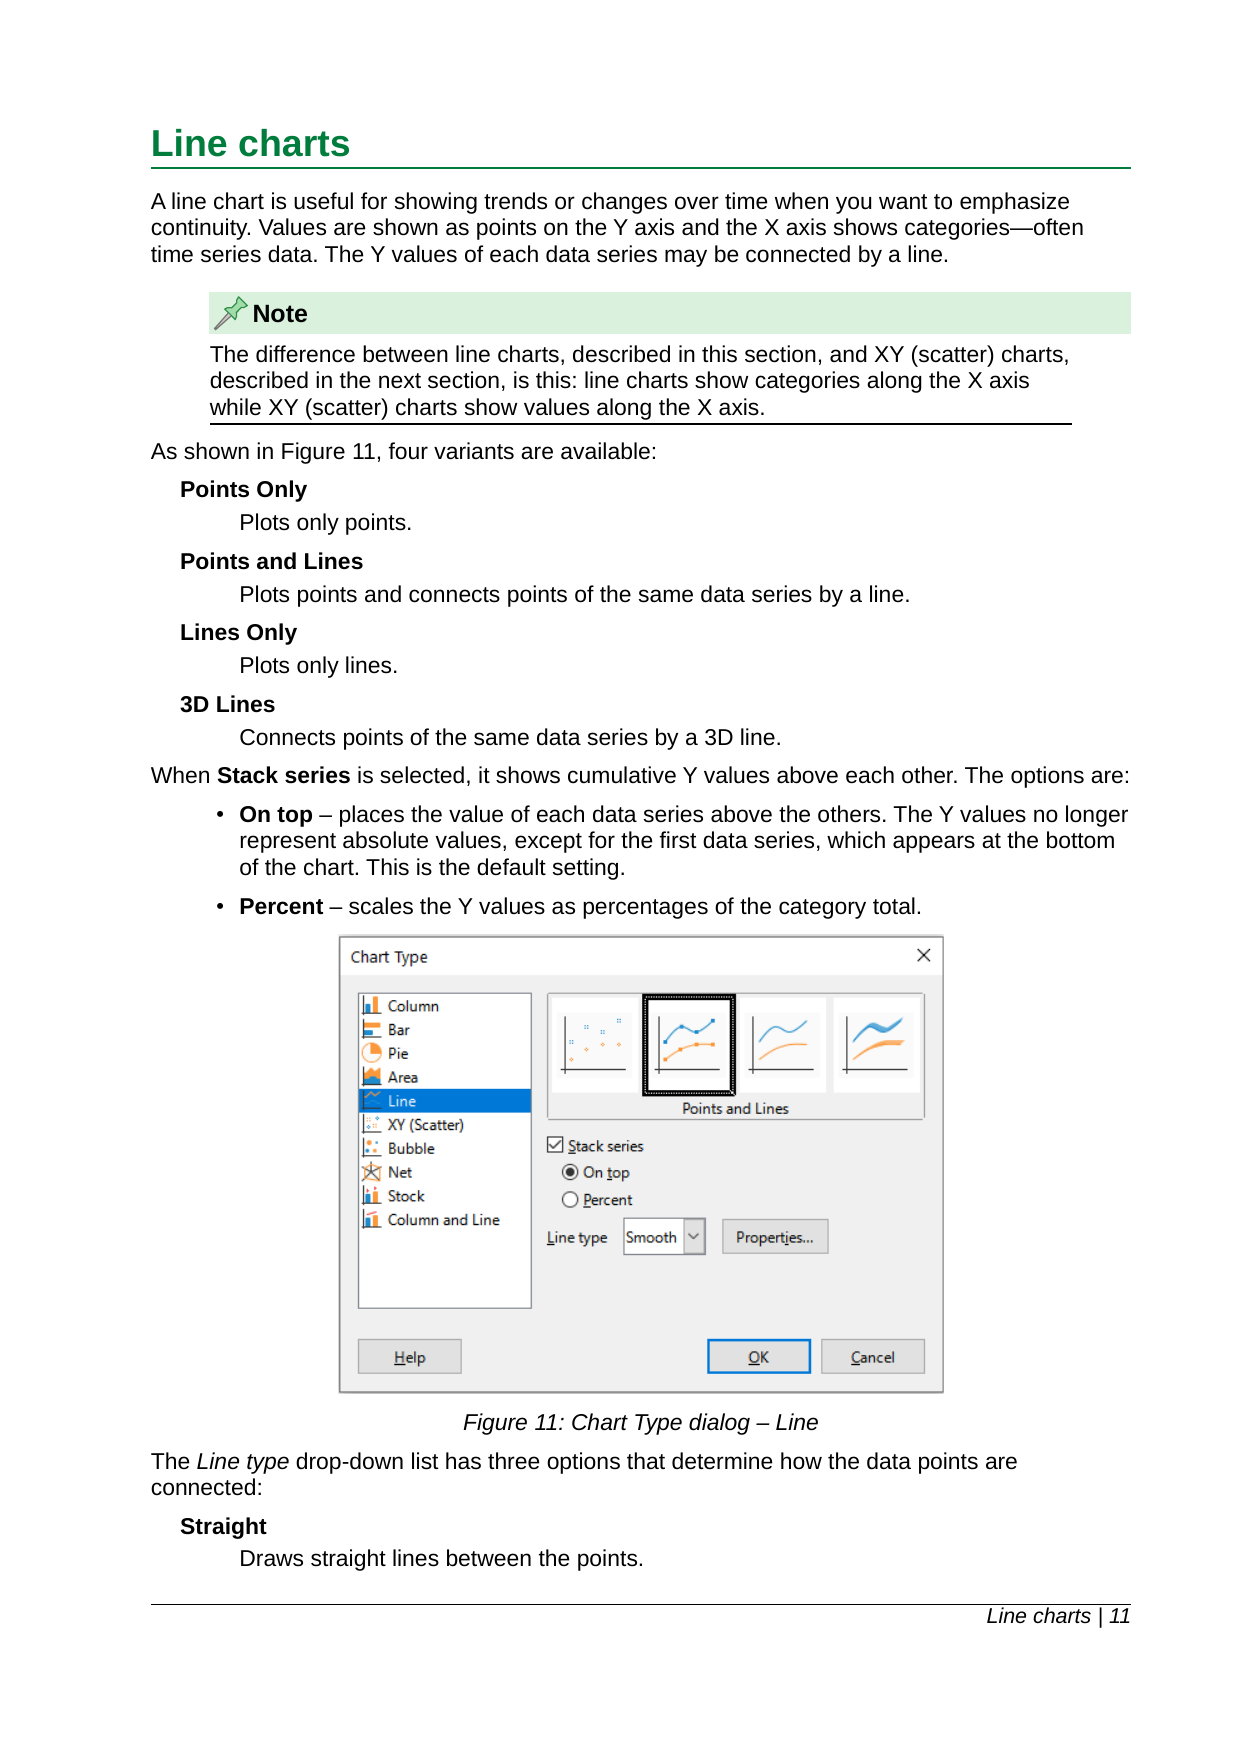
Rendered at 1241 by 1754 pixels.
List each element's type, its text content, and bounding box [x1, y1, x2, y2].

text Straight [180, 1513, 1131, 1539]
picture [338, 934, 944, 1394]
text Plots only points. [239, 509, 1131, 535]
list When Stack series is selected, it shows cumulative Y values above each other. The options are: [151, 762, 1131, 789]
list Percent – scales the Y values as percentages of the category total. [224, 893, 1131, 919]
text A line chart is useful for showing trends or changes over time when you want to emphasize continuity. Values are shown as points on the Y axis and the X axis shows categories—often time series data. The Y values of each data series may be connected by a line. [151, 188, 1131, 267]
text Connects points of the same data series by a 3D line. [239, 723, 1131, 750]
subtitle Note [252, 292, 1131, 334]
text Points and Lines [180, 548, 1131, 574]
list The Line type drop-down list has three options that determine how the data points are connected: [151, 1448, 1131, 1500]
text Plots only lines. [239, 652, 1131, 678]
text Figure 11: Chart Type dialog – Line [335, 1409, 947, 1435]
text Plots points and connects points of the same data series by a line. [239, 581, 1131, 607]
list As shown in Figure 11, four variants are available: [151, 438, 1131, 464]
text The difference between line charts, described in this section, and XY (scatter) charts, described in the next section, is this: line charts show categories along the X axis while XY (scatter) charts show values along the X axis. [209, 341, 1072, 425]
subtitle Line charts [151, 121, 1131, 167]
text 3D Lines [180, 691, 1131, 717]
text Draws straight lines between the points. [239, 1545, 1131, 1572]
text Points Only [180, 476, 1131, 503]
list On top – places the value of each data series above the others. The Y values no longer represent absolute values, except for the first data series, which appears at the bottom of the chart. This is the default setting. [224, 801, 1131, 880]
text Lines Only [180, 619, 1131, 646]
